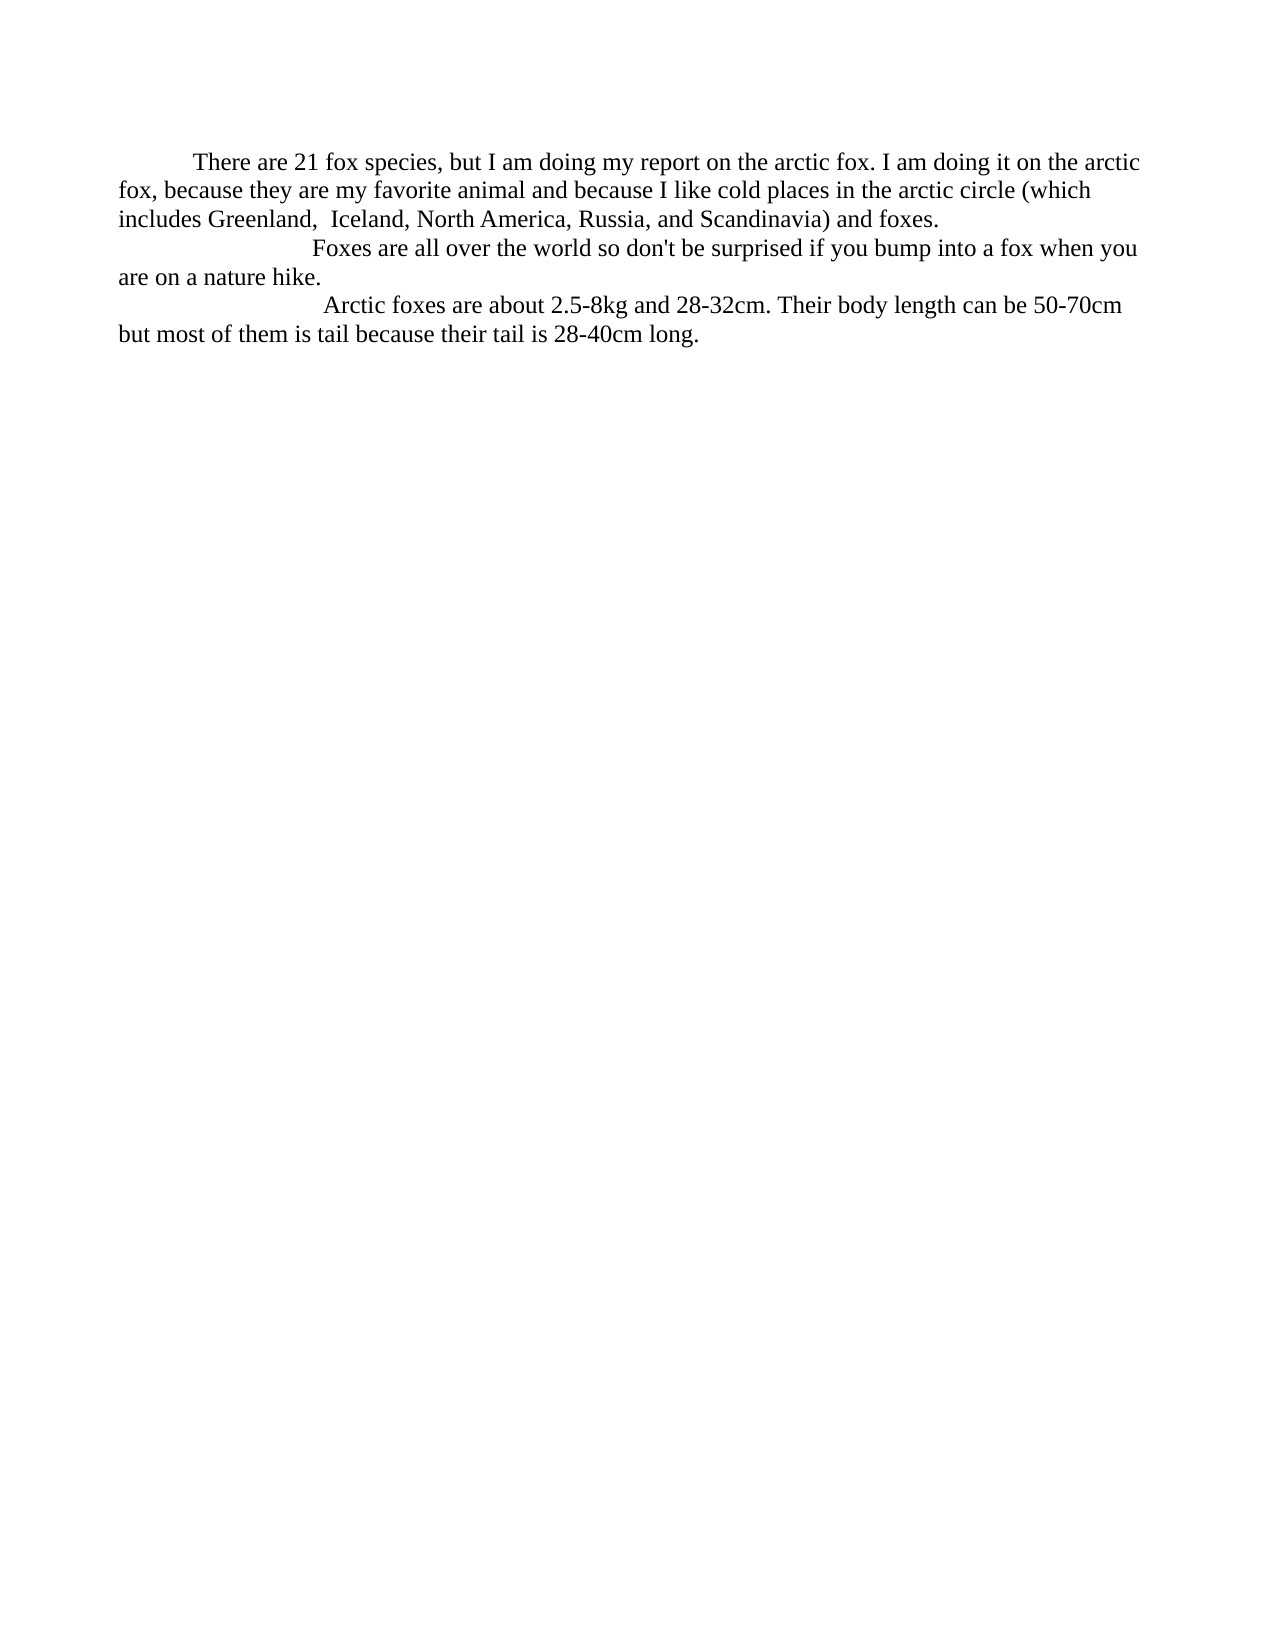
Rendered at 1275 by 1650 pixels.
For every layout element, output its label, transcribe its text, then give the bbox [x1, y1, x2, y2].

text Foxes are all over the world so don't be surprised if you bump into a fox when you are on a nature hike. [118, 233, 1157, 291]
text Arctic foxes are about 2.5-8kg and 28-32cm. Their body length can be 50-70cm but most of them is tail because their tail is 28-40cm long. [118, 291, 1157, 348]
text There are 21 fox species, but I am doing my report on the arctic fox. I am doing it on the arctic fox, because they are my favorite animal and because I like cold places in the arctic circle (which includes Greenland, Iceland, North America, Russia, and Scandinavia) and foxes. [118, 147, 1157, 233]
